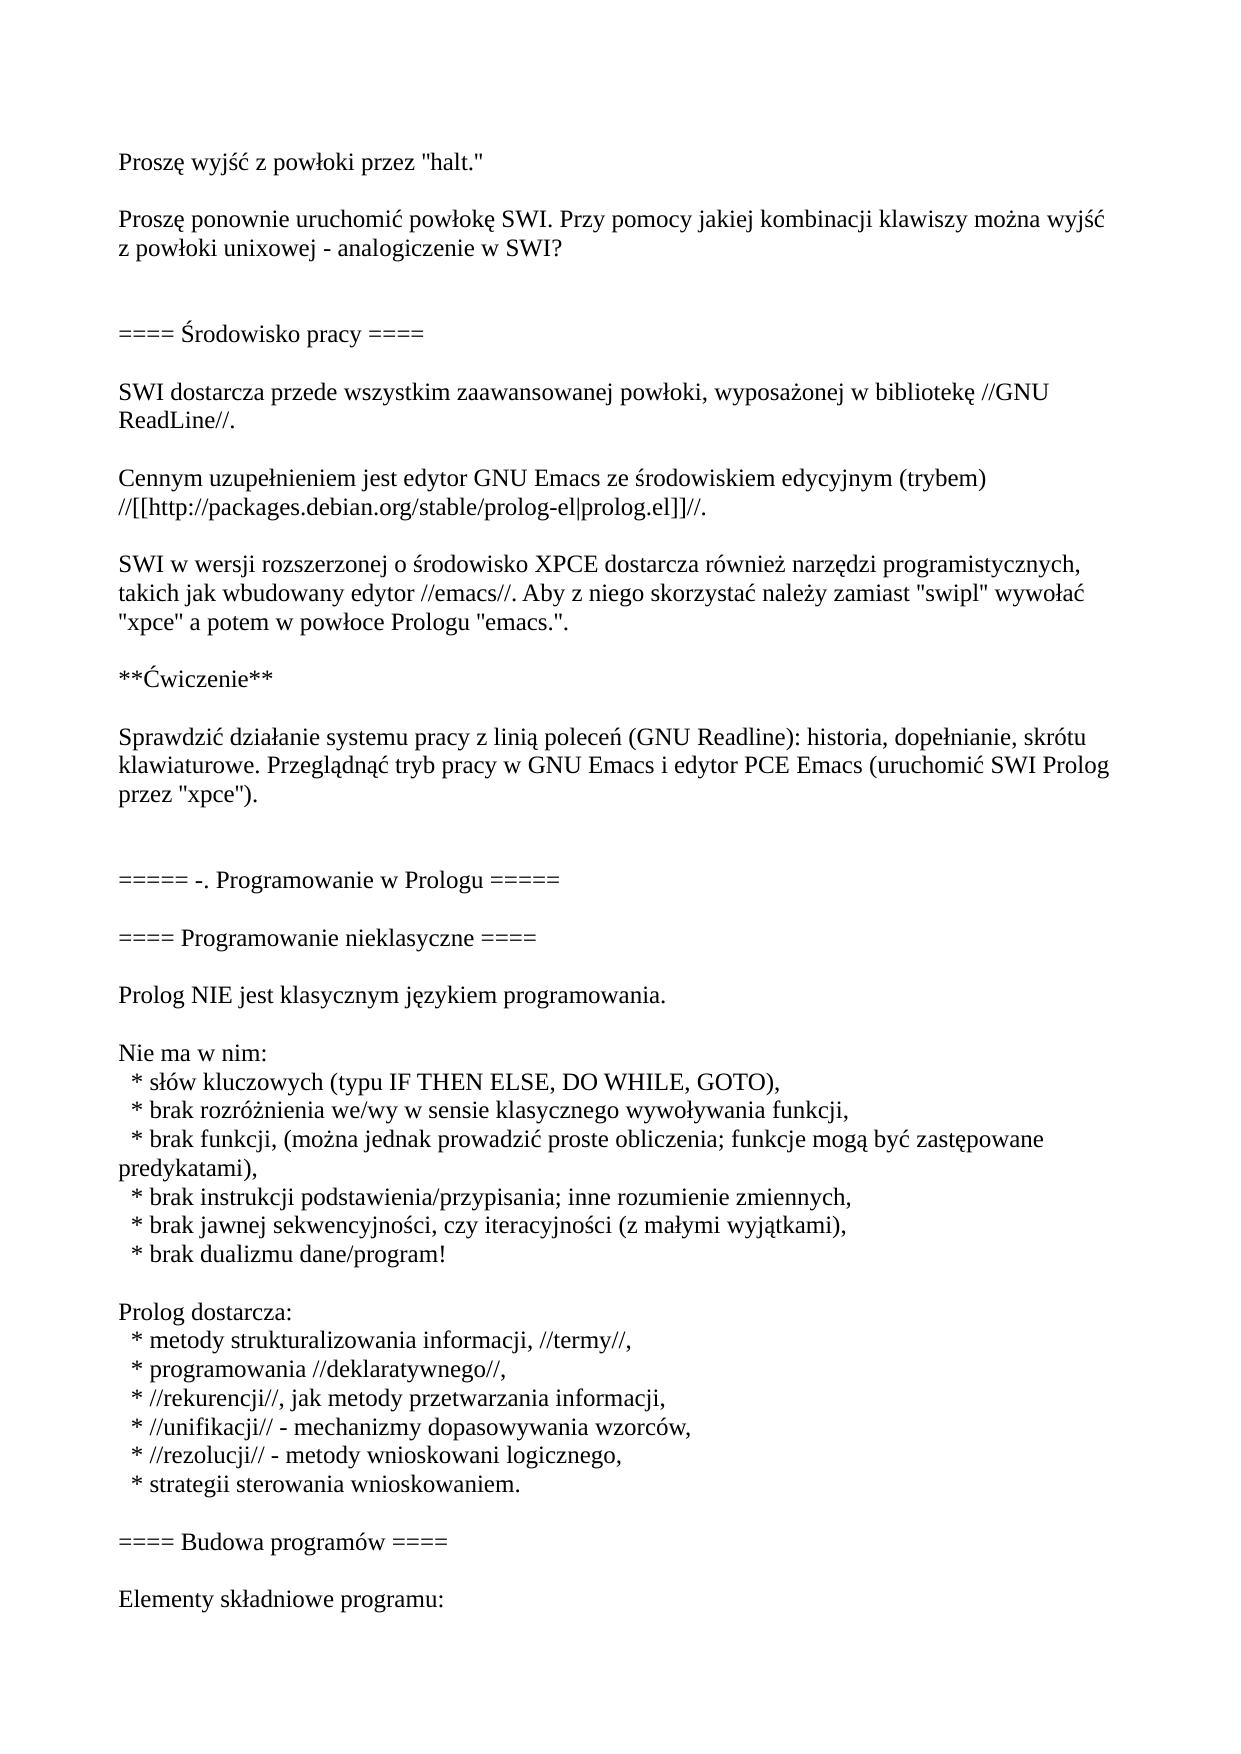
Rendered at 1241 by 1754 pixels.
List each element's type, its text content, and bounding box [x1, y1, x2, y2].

text * //unifikacji// - mechanizmy dopasowywania wzorców, [118, 1412, 1122, 1441]
text **Ćwiczenie** [118, 664, 1122, 693]
text SWI w wersji rozszerzonej o środowisko XPCE dostarcza również narzędzi programistycznych, takich jak wbudowany edytor //emacs//. Aby z niego skorzystać należy zamiast ''swipl'' wywołać ''xpce'' a potem w powłoce Prologu ''emacs.''. [118, 549, 1122, 636]
text * brak funkcji, (można jednak prowadzić proste obliczenia; funkcje mogą być zastępowane predykatami), [118, 1124, 1122, 1182]
text Elementy składniowe programu: [118, 1584, 1122, 1613]
text * brak jawnej sekwencyjności, czy iteracyjności (z małymi wyjątkami), [118, 1211, 1122, 1239]
text SWI dostarcza przede wszystkim zaawansowanej powłoki, wyposażonej w bibliotekę //GNU ReadLine//. [118, 377, 1122, 434]
text ==== Środowisko pracy ==== [118, 319, 1122, 348]
text ==== Programowanie nieklasyczne ==== [118, 923, 1122, 952]
text * słów kluczowych (typu IF THEN ELSE, DO WHILE, GOTO), [118, 1067, 1122, 1096]
text Prolog dostarcza: [118, 1297, 1122, 1326]
text * brak rozróżnienia we/wy w sensie klasycznego wywoływania funkcji, [118, 1096, 1122, 1124]
text ==== Budowa programów ==== [118, 1527, 1122, 1556]
text Proszę ponownie uruchomić powłokę SWI. Przy pomocy jakiej kombinacji klawiszy można wyjść z powłoki unixowej - analogiczenie w SWI? [118, 204, 1122, 262]
text Sprawdzić działanie systemu pracy z linią poleceń (GNU Readline): historia, dopełnianie, skrótu klawiaturowe. Przeglądnąć tryb pracy w GNU Emacs i edytor PCE Emacs (uruchomić SWI Prolog przez ''xpce''). [118, 722, 1122, 808]
text Proszę wyjść z powłoki przez ''halt.'' [118, 147, 1122, 176]
text * brak dualizmu dane/program! [118, 1239, 1122, 1268]
text * //rekurencji//, jak metody przetwarzania informacji, [118, 1383, 1122, 1412]
text * metody strukturalizowania informacji, //termy//, [118, 1326, 1122, 1354]
text Nie ma w nim: [118, 1038, 1122, 1067]
text * //rezolucji// - metody wnioskowani logicznego, [118, 1441, 1122, 1469]
text * programowania //deklaratywnego//, [118, 1354, 1122, 1383]
text ===== -. Programowanie w Prologu ===== [118, 866, 1122, 894]
text Prolog NIE jest klasycznym językiem programowania. [118, 981, 1122, 1009]
text * brak instrukcji podstawienia/przypisania; inne rozumienie zmiennych, [118, 1182, 1122, 1211]
text Cennym uzupełnieniem jest edytor GNU Emacs ze środowiskiem edycyjnym (trybem) //[[http://packages.debian.org/stable/prolog-el|prolog.el]]//. [118, 463, 1122, 521]
text * strategii sterowania wnioskowaniem. [118, 1469, 1122, 1498]
